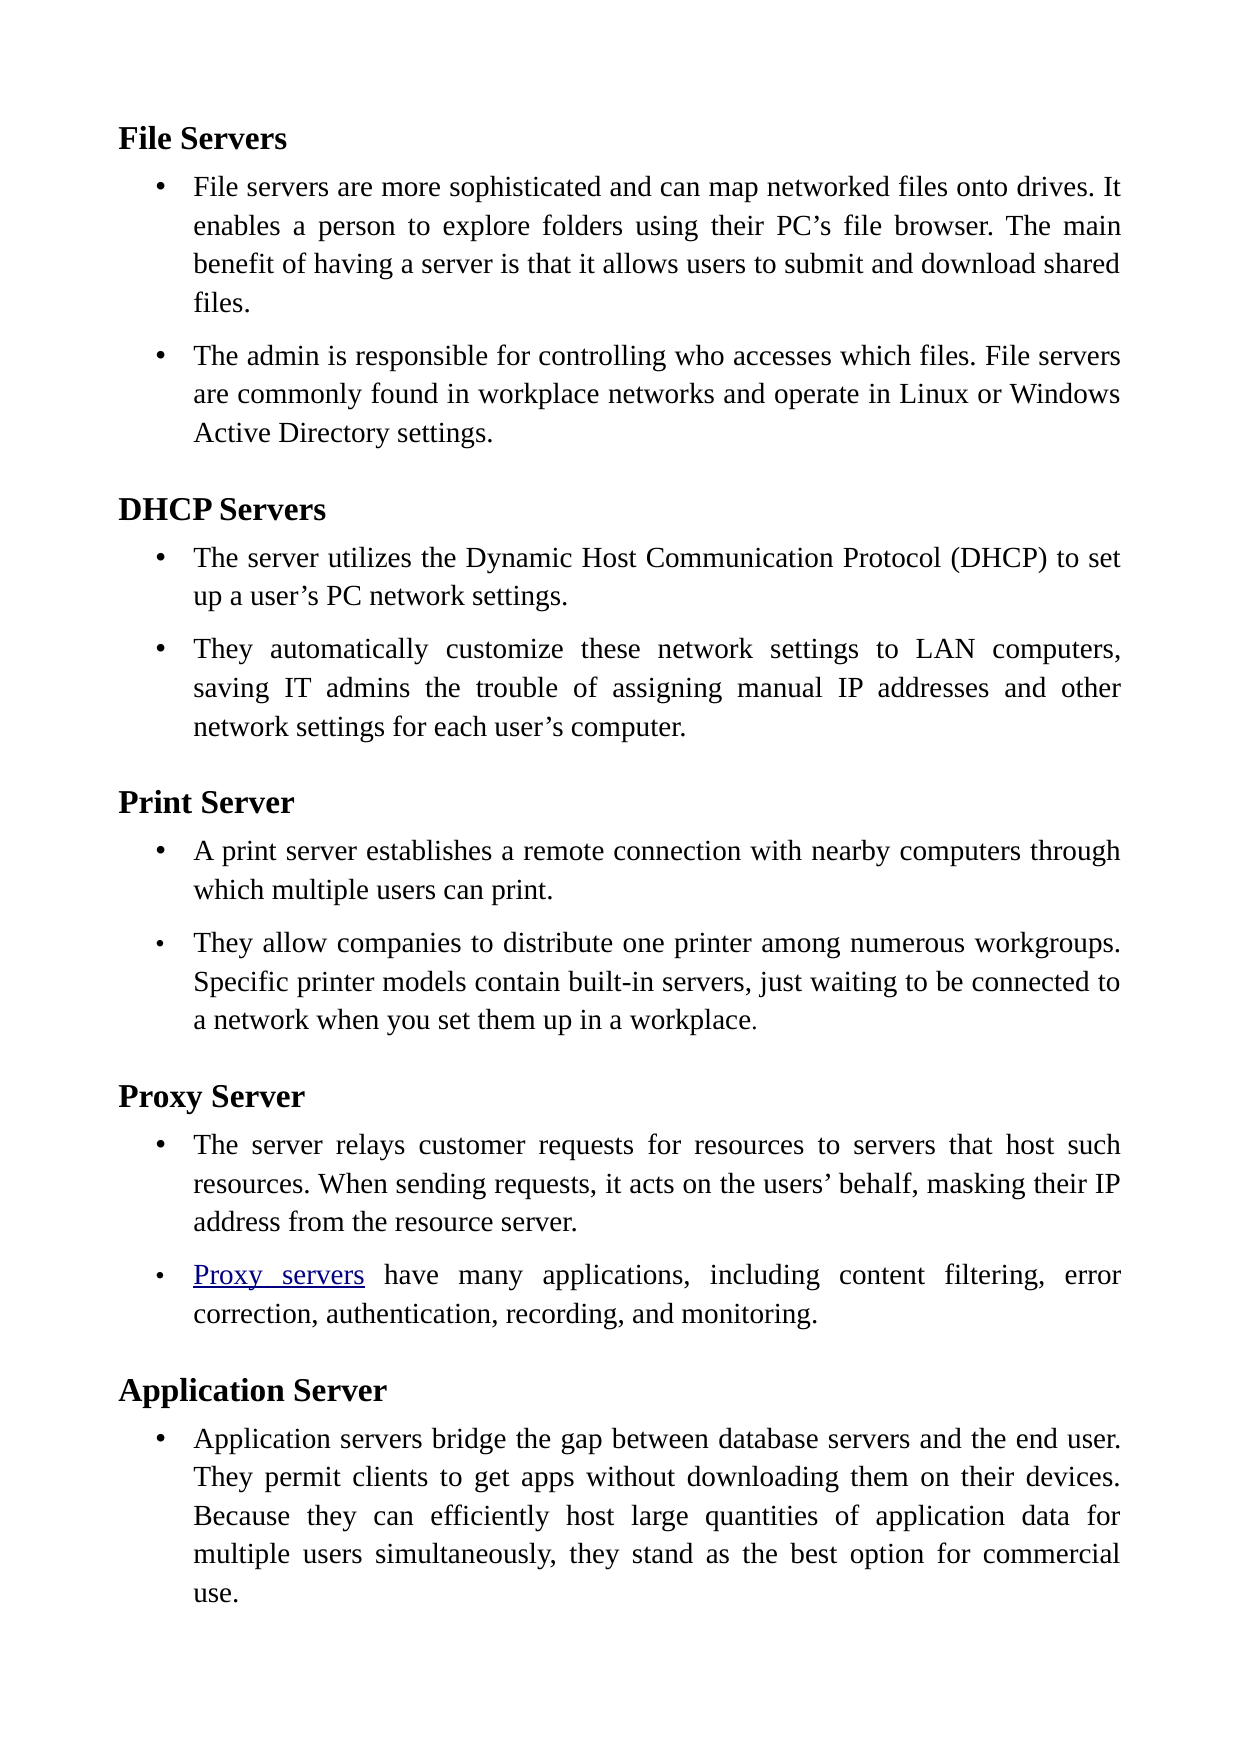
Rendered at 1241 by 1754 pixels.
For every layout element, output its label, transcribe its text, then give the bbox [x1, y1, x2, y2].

list Proxy servers have many applications, including content filtering, error correction, authentication, recording, and monitoring. [156, 1257, 1122, 1329]
subtitle Application Server [118, 1370, 1122, 1408]
list They automatically customize these network settings to LAN computers, saving IT admins the trouble of assigning manual IP addresses and other network settings for each user’s computer. [156, 632, 1122, 742]
list A print server establishes a remote connection with nearby computers through which multiple users can print. [156, 833, 1122, 906]
subtitle DHCP Servers [118, 489, 1122, 527]
list The admin is responsible for controlling who accesses which files. File servers are commonly found in workplace networks and operate in Linux or Windows Active Directory settings. [156, 338, 1122, 448]
subtitle File Servers [118, 118, 1122, 156]
list The server relays customer requests for resources to servers that host such resources. When sending requests, it acts on the users’ behalf, masking their IP address from the resource server. [156, 1127, 1122, 1238]
list File servers are more sophisticated and can map networked files onto drives. It enables a person to explore folders using their PC’s file browser. The main benefit of having a server is that it allows users to submit and download shared files. [156, 169, 1122, 318]
list Application servers bridge the gap between database servers and the end user. They permit clients to get apps without downloading them on their devices. Because they can efficiently host large quantities of application data for multiple users simultaneously, they stand as the best option for commercial use. [156, 1421, 1122, 1609]
list The server utilizes the Dynamic Host Communication Protocol (DHCP) to set up a user’s PC network settings. [156, 540, 1122, 612]
list They allow companies to distribute one printer among numerous workgroups. Specific printer models contain built-in servers, just waiting to be connected to a network when you set them up in a workplace. [156, 925, 1122, 1036]
subtitle Print Server [118, 783, 1122, 821]
subtitle Proxy Server [118, 1076, 1122, 1115]
